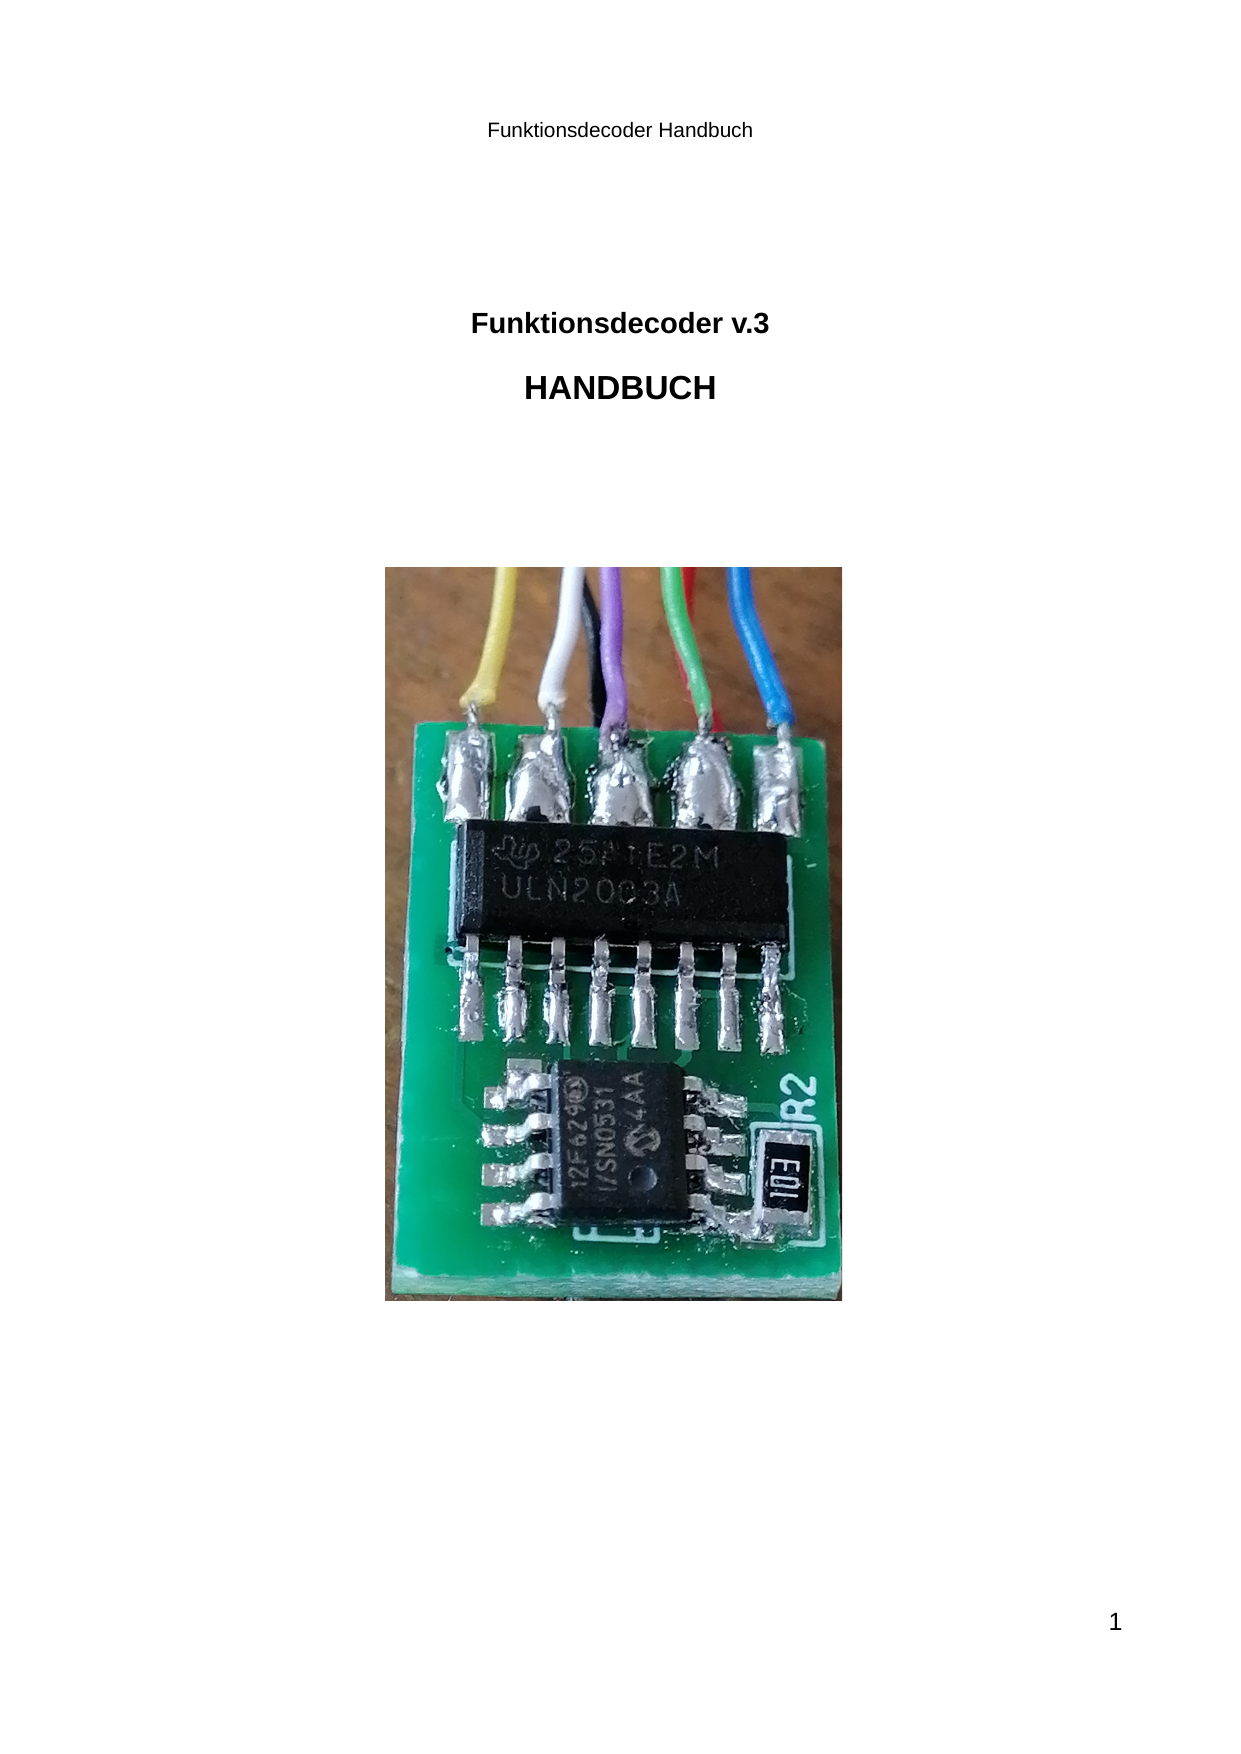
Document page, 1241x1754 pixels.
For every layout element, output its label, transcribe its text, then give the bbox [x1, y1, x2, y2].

picture [385, 567, 843, 1301]
text HANDBUCH [118, 368, 1122, 406]
text Funktionsdecoder v.3 [118, 306, 1122, 339]
